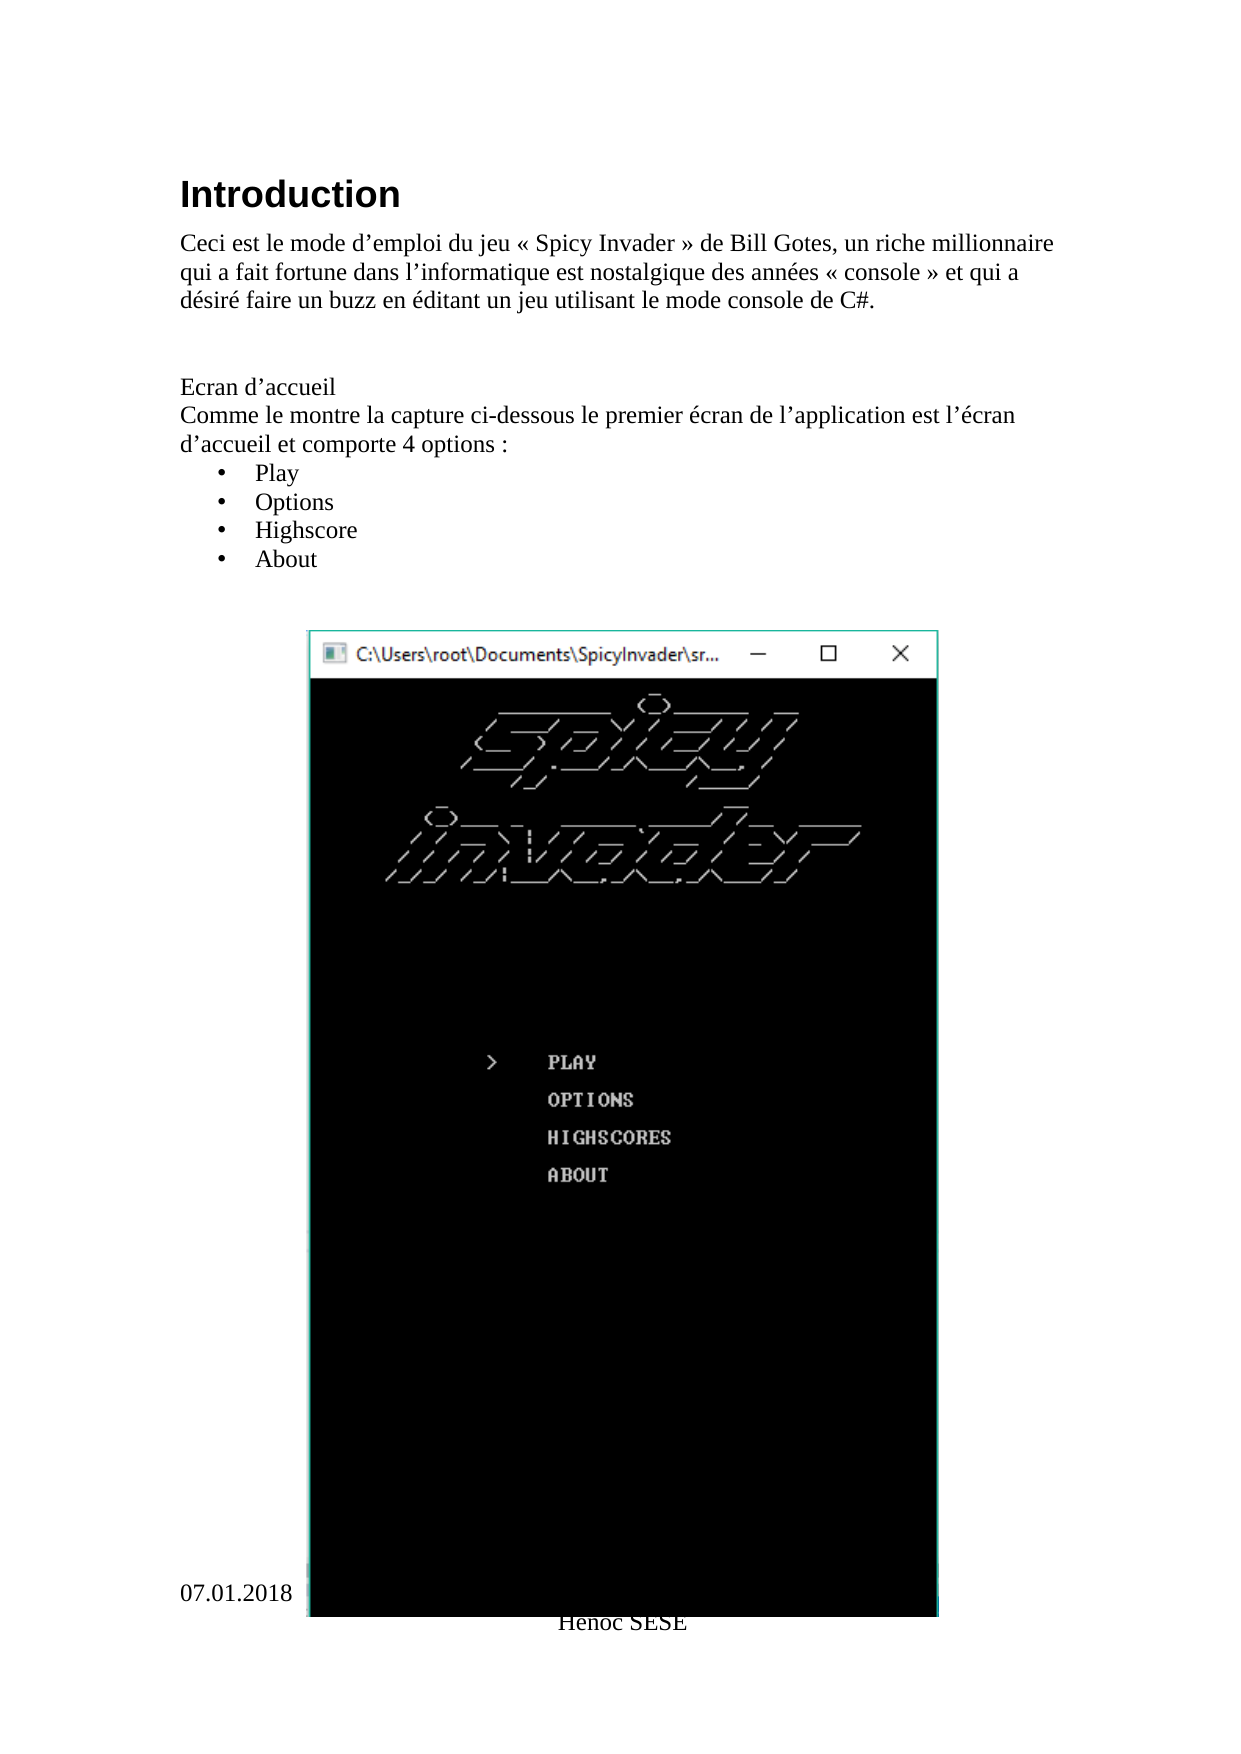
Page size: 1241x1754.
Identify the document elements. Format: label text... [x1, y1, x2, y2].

list Play [217, 458, 1066, 487]
list Highscore [217, 516, 1066, 544]
subtitle Introduction [180, 172, 1066, 216]
text Comme le montre la capture ci-dessous le premier écran de l’application est l’écran d’accueil et comporte 4 options : [180, 401, 1066, 458]
text Ecran d’accueil [180, 372, 1066, 401]
list About [217, 544, 1066, 573]
picture [306, 630, 939, 1617]
list Options [217, 487, 1066, 516]
text Ceci est le mode d’emploi du jeu « Spicy Invader » de Bill Gotes, un riche millionnaire qui a fait fortune dans l’informatique est nostalgique des années « console » et qui a désiré faire un buzz en éditant un jeu utilisant le mode console de C#. [180, 228, 1066, 314]
